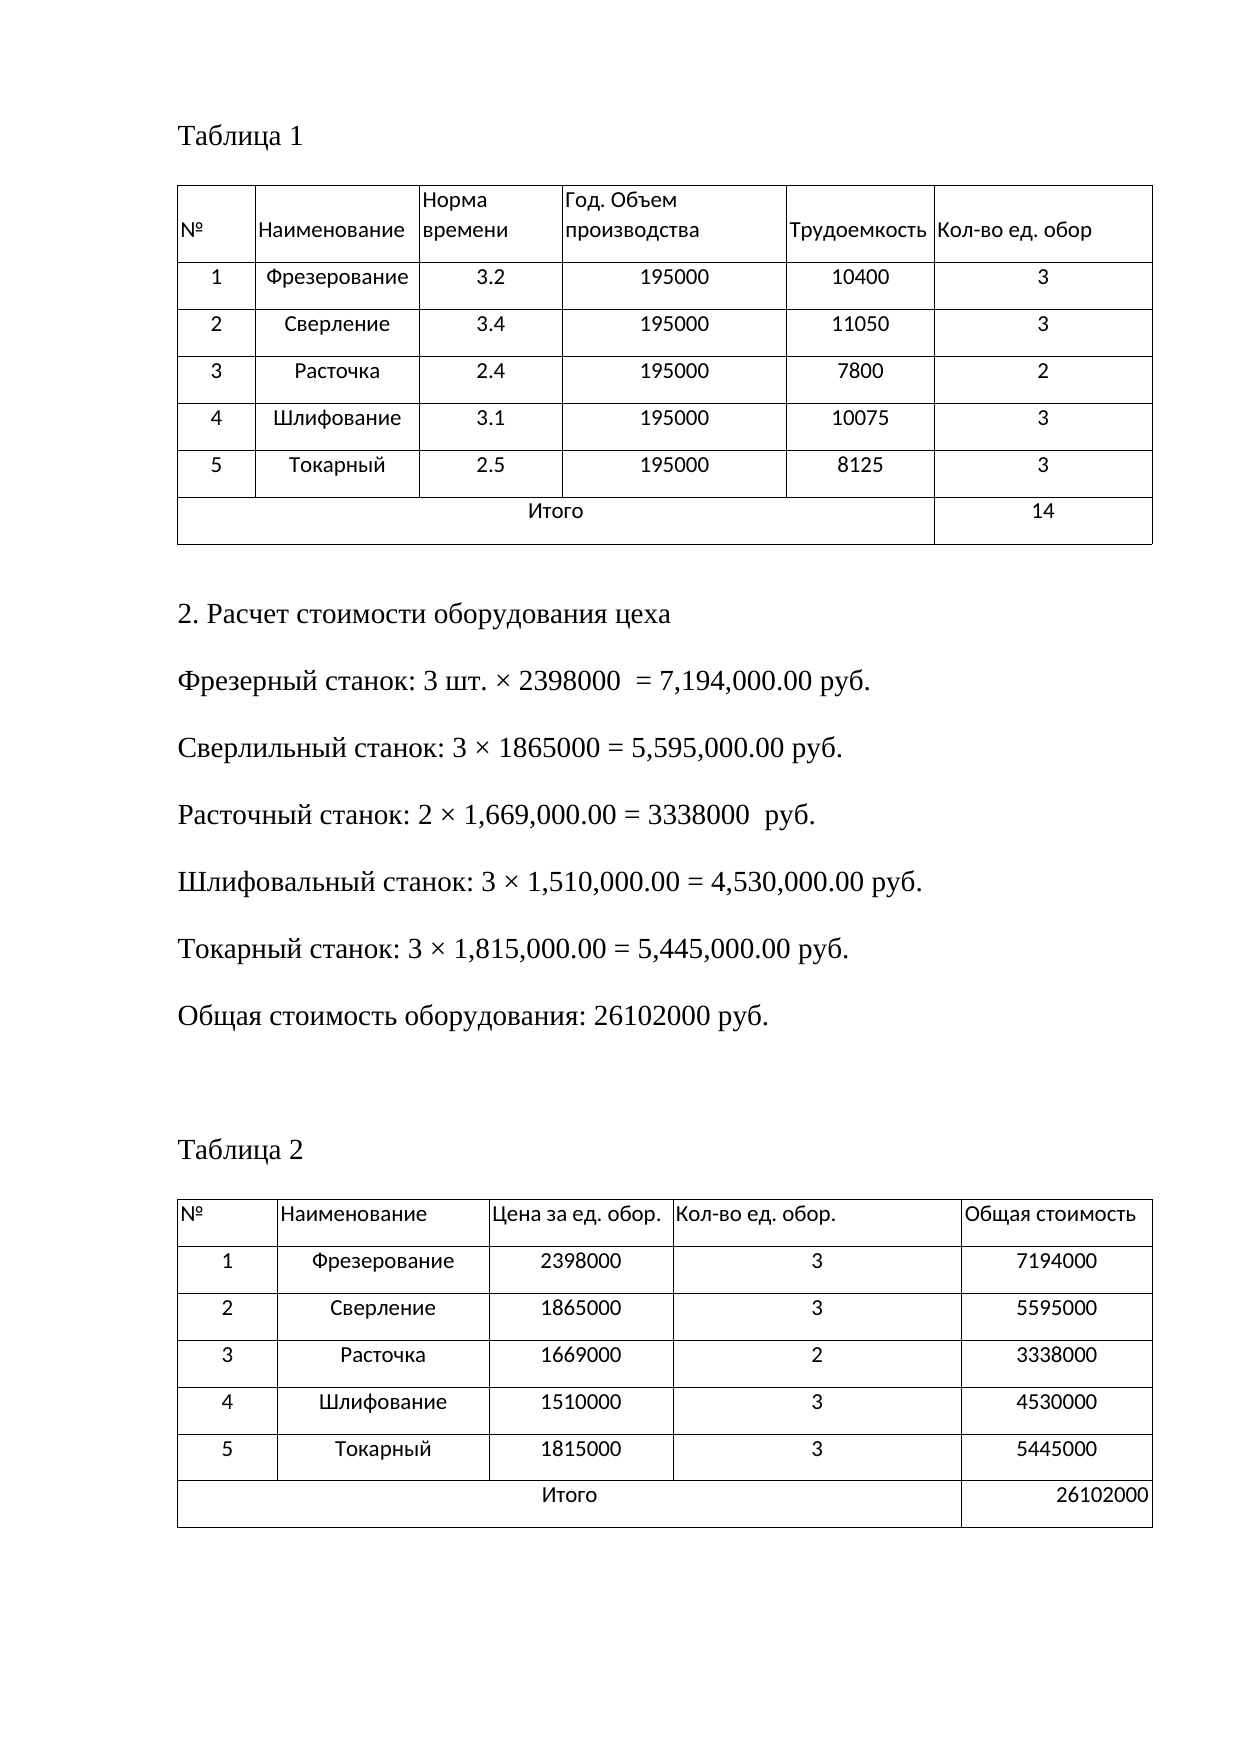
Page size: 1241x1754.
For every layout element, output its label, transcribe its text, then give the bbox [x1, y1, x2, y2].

table_cell 3 [935, 451, 1152, 497]
table_cell 4 [178, 404, 255, 450]
table_cell 195000 [563, 310, 786, 356]
table_cell 2398000 [490, 1247, 673, 1293]
table_cell Фрезерование [278, 1247, 489, 1293]
table_cell 4 [178, 1388, 277, 1433]
table_cell Фрезерование [256, 263, 419, 309]
table_cell 3 [178, 357, 255, 403]
table_cell Шлифование [278, 1388, 489, 1433]
table_cell 2.5 [420, 451, 562, 497]
table_header Цена за ед. обор. [490, 1200, 673, 1246]
table_cell 3.4 [420, 310, 562, 356]
table_cell 7800 [787, 357, 934, 403]
table_cell 195000 [563, 404, 786, 450]
table_cell 3338000 [962, 1341, 1152, 1387]
table_cell 1865000 [490, 1294, 673, 1340]
table_cell 195000 [563, 263, 786, 309]
table_cell 3.1 [420, 404, 562, 450]
table_cell Итого [178, 1481, 961, 1527]
table_cell 5445000 [962, 1435, 1152, 1480]
table_cell 195000 [563, 357, 786, 403]
table_header Кол-во ед. обор. [674, 1200, 961, 1246]
table_cell 5 [178, 451, 255, 497]
table_cell 3 [935, 263, 1152, 309]
table_cell 5595000 [962, 1294, 1152, 1340]
table_cell 3 [674, 1247, 961, 1293]
table_cell 8125 [787, 451, 934, 497]
table_cell Шлифование [256, 404, 419, 450]
text Таблица 1 [177, 118, 1152, 152]
table_cell 2 [178, 1294, 277, 1340]
table_cell Токарный [278, 1435, 489, 1480]
table_cell 3 [674, 1294, 961, 1340]
table_cell 2 [674, 1341, 961, 1387]
table_cell 11050 [787, 310, 934, 356]
table_header Трудоемкость [787, 186, 934, 262]
table_cell Итого [178, 498, 934, 543]
table_cell 1 [178, 1247, 277, 1293]
table_header Норма времени [420, 186, 562, 262]
text Шлифовальный станок: 3 × 1,510,000.00 = 4,530,000.00 руб. [177, 864, 1152, 898]
table_header Общая стоимость [962, 1200, 1152, 1246]
table_cell 1669000 [490, 1341, 673, 1387]
table_cell 2 [178, 310, 255, 356]
table_header Наименование [256, 186, 419, 262]
table_cell 2 [935, 357, 1152, 403]
table_cell 3 [674, 1435, 961, 1480]
table_cell 7194000 [962, 1247, 1152, 1293]
table_cell 3 [935, 310, 1152, 356]
table_cell 4530000 [962, 1388, 1152, 1433]
table_cell 195000 [563, 451, 786, 497]
text Фрезерный станок: 3 шт. × 2398000 = 7,194,000.00 руб. [177, 663, 1152, 697]
text Сверлильный станок: 3 × 1865000 = 5,595,000.00 руб. [177, 730, 1152, 764]
table_cell 1510000 [490, 1388, 673, 1433]
table_cell 3 [935, 404, 1152, 450]
table_cell 3.2 [420, 263, 562, 309]
table_cell 10075 [787, 404, 934, 450]
text Токарный станок: 3 × 1,815,000.00 = 5,445,000.00 руб. [177, 931, 1152, 965]
text Таблица 2 [177, 1132, 1152, 1166]
table_cell 14 [935, 498, 1152, 543]
table_cell 1815000 [490, 1435, 673, 1480]
table_cell 2.4 [420, 357, 562, 403]
text Расточный станок: 2 × 1,669,000.00 = 3338000 руб. [177, 797, 1152, 831]
text 2. Расчет стоимости оборудования цеха [177, 596, 1152, 630]
text Общая стоимость оборудования: 26102000 руб. [177, 998, 1152, 1032]
table_cell 5 [178, 1435, 277, 1480]
table_cell Сверление [278, 1294, 489, 1340]
table_cell 26102000 [962, 1481, 1152, 1527]
table_cell Токарный [256, 451, 419, 497]
table_cell 10400 [787, 263, 934, 309]
table_cell Сверление [256, 310, 419, 356]
table_header Кол-во ед. обор [935, 186, 1152, 262]
table_header Год. Объем производства [563, 186, 786, 262]
table_cell 3 [178, 1341, 277, 1387]
table_header № [178, 186, 255, 262]
table_header № [178, 1200, 277, 1246]
table_cell 3 [674, 1388, 961, 1433]
table_header Наименование [278, 1200, 489, 1246]
table_cell 1 [178, 263, 255, 309]
table_cell Расточка [256, 357, 419, 403]
table_cell Расточка [278, 1341, 489, 1387]
